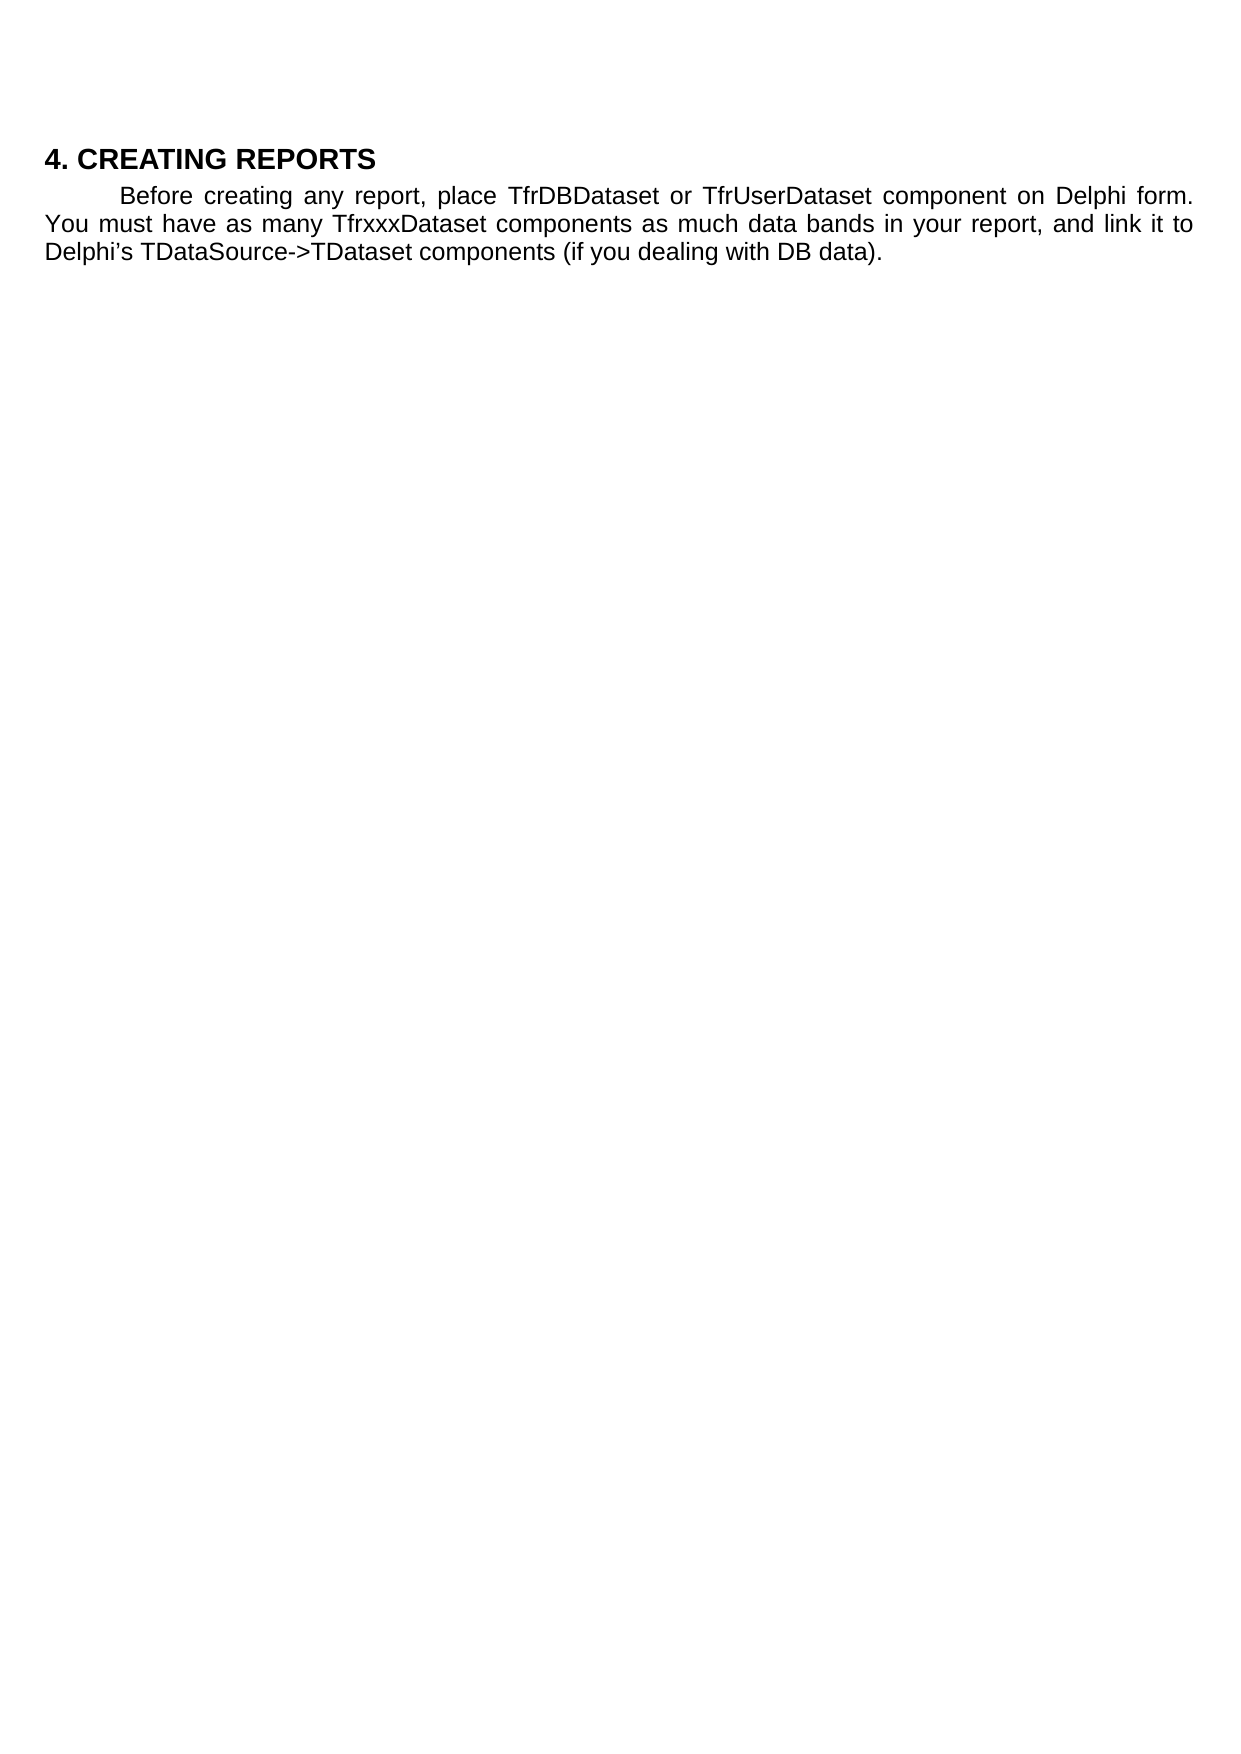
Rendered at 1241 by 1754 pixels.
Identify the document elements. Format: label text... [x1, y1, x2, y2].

text Before creating any report, place TfrDBDataset or TfrUserDataset component on Delphi form. You must have as many TfrxxxDataset components as much data bands in your report, and link it to Delphi’s TDataSource->TDataset components (if you dealing with DB data). [44, 182, 1196, 266]
subtitle 4. CREATING REPORTS [44, 143, 1196, 176]
